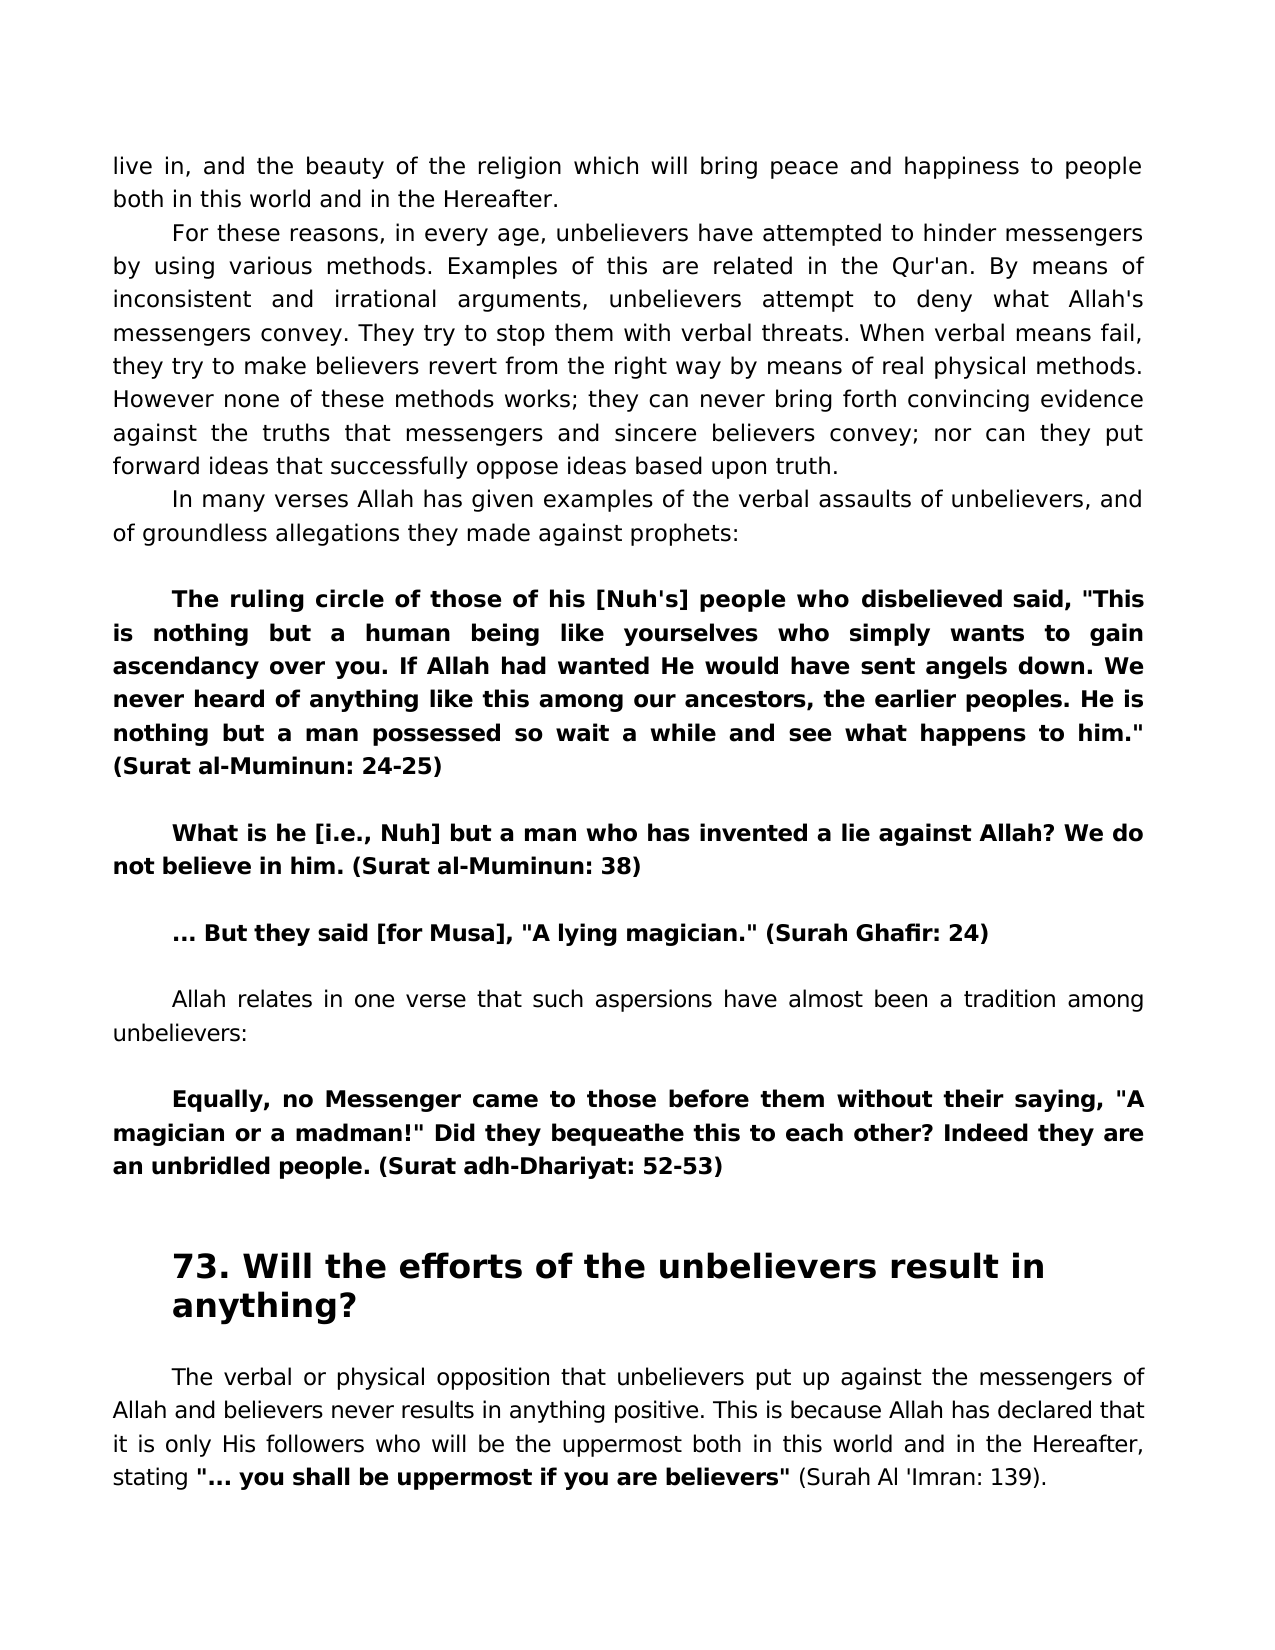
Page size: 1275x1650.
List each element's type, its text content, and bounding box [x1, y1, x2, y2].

text The ruling circle of those of his [Nuh's] people who disbelieved said, "This is nothing but a human being like yourselves who simply wants to gain ascendancy over you. If Allah had wanted He would have sent angels down. We never heard of anything like this among our ancestors, the earlier peoples. He is nothing but a man possessed so wait a while and see what happens to him." (Surat al-Muminun: 24-25) [112, 581, 1145, 781]
text ... But they said [for Musa], "A lying magician." (Surah Ghafir: 24) [112, 914, 1145, 948]
text The verbal or physical opposition that unbelievers put up against the messengers of Allah and believers never results in anything positive. This is because Allah has declared that it is only His followers who will be the uppermost both in this world and in the Hereafter, stating "... you shall be uppermost if you are believers" (Surah Al 'Imran: 139). [112, 1359, 1145, 1492]
text What is he [i.e., Nuh] but a man who has invented a lie against Allah? We do not believe in him. (Surat al-Muminun: 38) [112, 814, 1145, 881]
text In many verses Allah has given examples of the verbal assaults of unbelievers, and of groundless allegations they made against prophets: [112, 481, 1145, 548]
text live in, and the beauty of the religion which will bring peace and happiness to people both in this world and in the Hereafter. [112, 148, 1145, 214]
text Equally, no Messenger came to those before them without their saying, "A magician or a madman!" Did they bequeathe this to each other? Indeed they are an unbridled people. (Surat adh-Dhariyat: 52-53) [112, 1081, 1145, 1181]
text anything? [112, 1286, 1145, 1325]
text For these reasons, in every age, unbelievers have attempted to hinder messengers by using various methods. Examples of this are related in the Qur'an. By means of inconsistent and irrational arguments, unbelievers attempt to deny what Allah's messengers convey. They try to stop them with verbal threats. When verbal means fail, they try to make believers revert from the right way by means of real physical methods. However none of these methods works; they can never bring forth convincing evidence against the truths that messengers and sincere believers convey; nor can they put forward ideas that successfully oppose ideas based upon truth. [112, 214, 1145, 481]
text 73. Will the efforts of the unbelievers result in [112, 1248, 1145, 1286]
text Allah relates in one verse that such aspersions have almost been a tradition among unbelievers: [112, 981, 1145, 1048]
